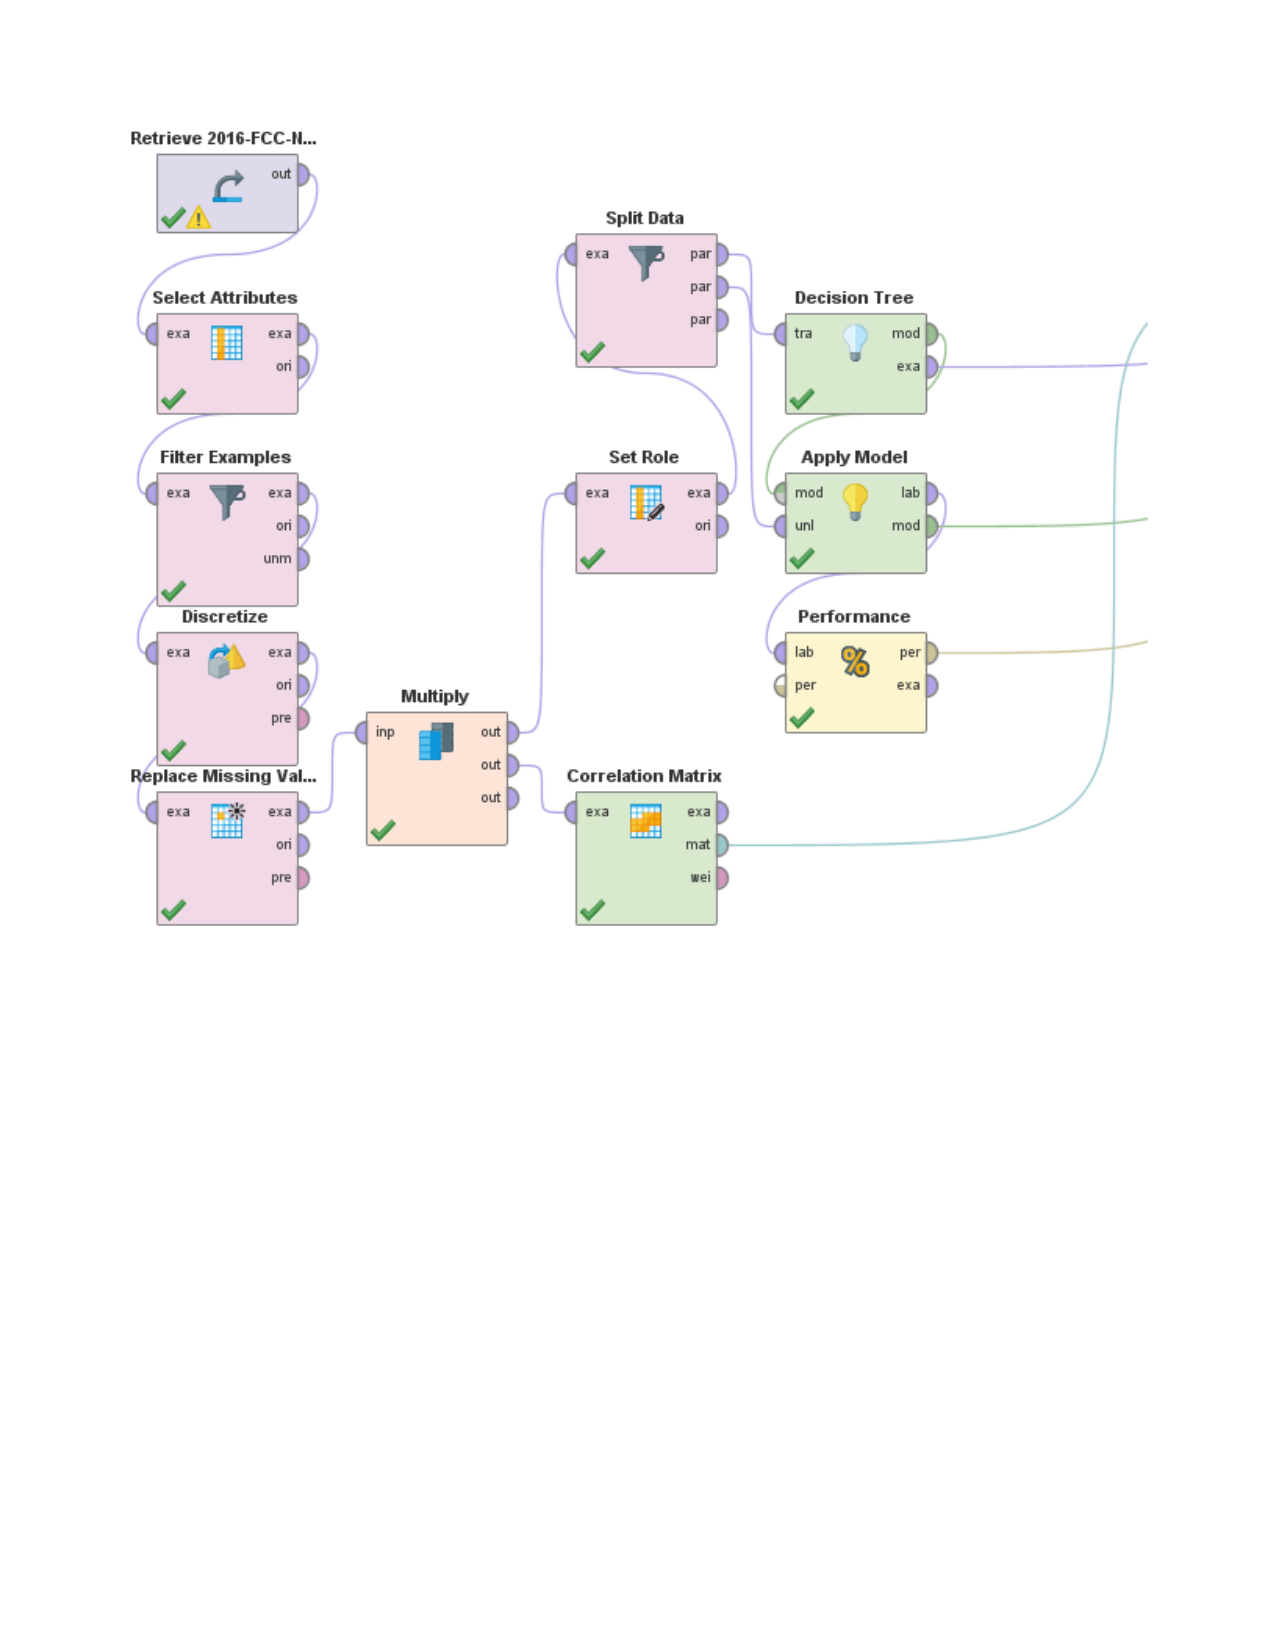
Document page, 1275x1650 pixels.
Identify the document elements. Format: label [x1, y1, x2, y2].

picture [127, 118, 1148, 987]
